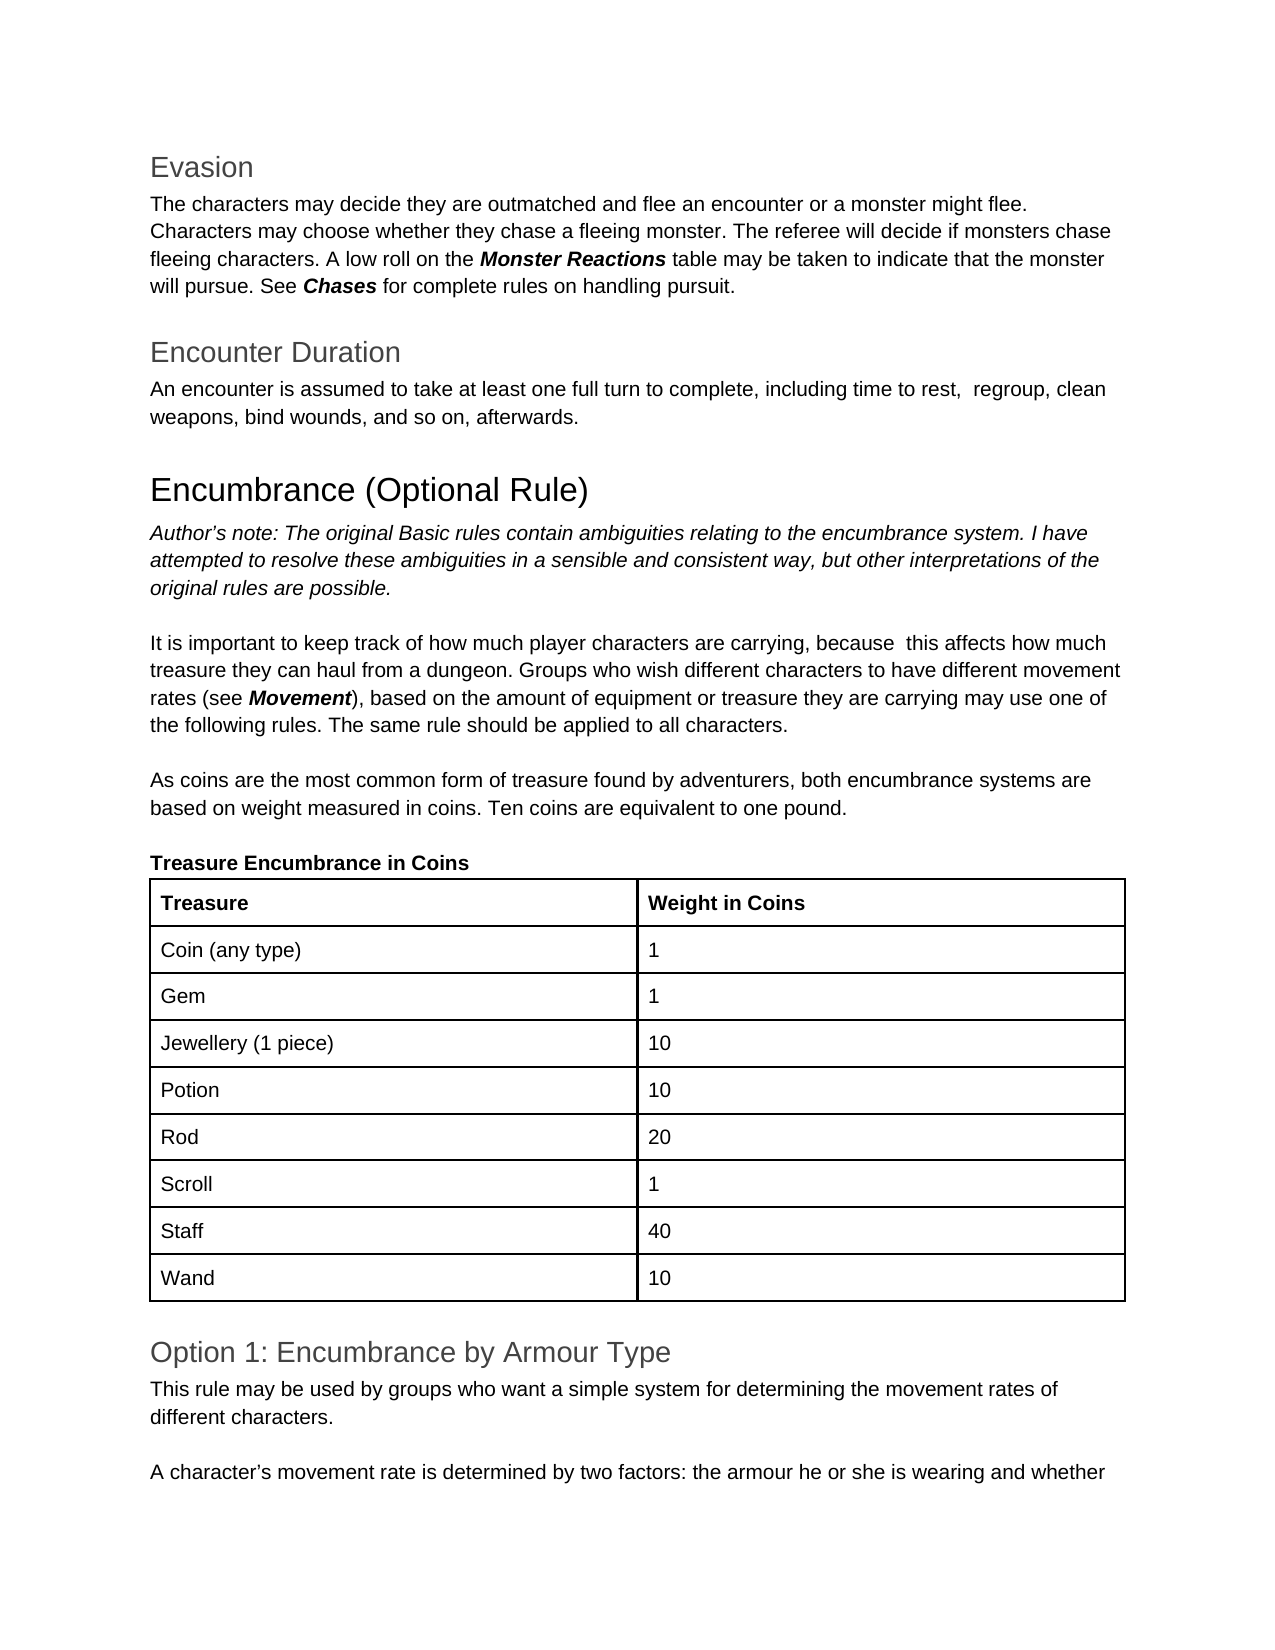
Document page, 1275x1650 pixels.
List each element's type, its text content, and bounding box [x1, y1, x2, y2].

table_cell 1 [639, 974, 1124, 1019]
text Author’s note: The original Basic rules contain ambiguities relating to the encumbrance system. I have attempted to resolve these ambiguities in a sensible and consistent way, but other interpretations of the original rules are possible. [150, 521, 1125, 599]
table_cell 1 [639, 1161, 1124, 1206]
text As coins are the most common form of treasure found by adventurers, both encumbrance systems are based on weight measured in coins. Ten coins are equivalent to one pound. [150, 768, 1125, 819]
text Treasure Encumbrance in Coins [150, 851, 1125, 874]
table_header Weight in Coins [639, 880, 1124, 925]
text An encounter is assumed to take at least one full turn to complete, including time to rest, regroup, clean weapons, bind wounds, and so on, afterwards. [150, 377, 1125, 428]
table_cell Wand [151, 1255, 636, 1300]
table_cell 1 [639, 927, 1124, 972]
table_cell 10 [639, 1021, 1124, 1066]
table_cell Gem [151, 974, 636, 1019]
table_cell Jewellery (1 piece) [151, 1021, 636, 1066]
table_cell Potion [151, 1068, 636, 1112]
text The characters may decide they are outmatched and flee an encounter or a monster might flee. Characters may choose whether they chase a fleeing monster. The referee will decide if monsters chase fleeing characters. A low roll on the Monster Reactions table may be taken to indicate that the monster will pursue. See Chases for complete rules on handling pursuit. [150, 192, 1125, 298]
text A character’s movement rate is determined by two factors: the armour he or she is wearing and whether [150, 1460, 1125, 1484]
table_cell 40 [639, 1208, 1124, 1253]
text It is important to keep track of how much player characters are carrying, because this affects how much treasure they can haul from a dungeon. Groups who wish different characters to have different movement rates (see Movement), based on the amount of equipment or treasure they are carrying may use one of the following rules. The same rule should be applied to all characters. [150, 631, 1125, 737]
subtitle Evasion [150, 150, 1125, 183]
subtitle Encumbrance (Optional Rule) [150, 469, 1125, 508]
table_cell Coin (any type) [151, 927, 636, 972]
table_cell Scroll [151, 1161, 636, 1206]
table_cell 20 [639, 1115, 1124, 1159]
subtitle Option 1: Encumbrance by Armour Type [150, 1335, 1125, 1369]
table_cell Rod [151, 1115, 636, 1159]
table_cell 10 [639, 1068, 1124, 1112]
table_header Treasure [151, 880, 636, 925]
table_cell 10 [639, 1255, 1124, 1300]
subtitle Encounter Duration [150, 335, 1125, 369]
text This rule may be used by groups who want a simple system for determining the movement rates of different characters. [150, 1377, 1125, 1429]
table_cell Staff [151, 1208, 636, 1253]
